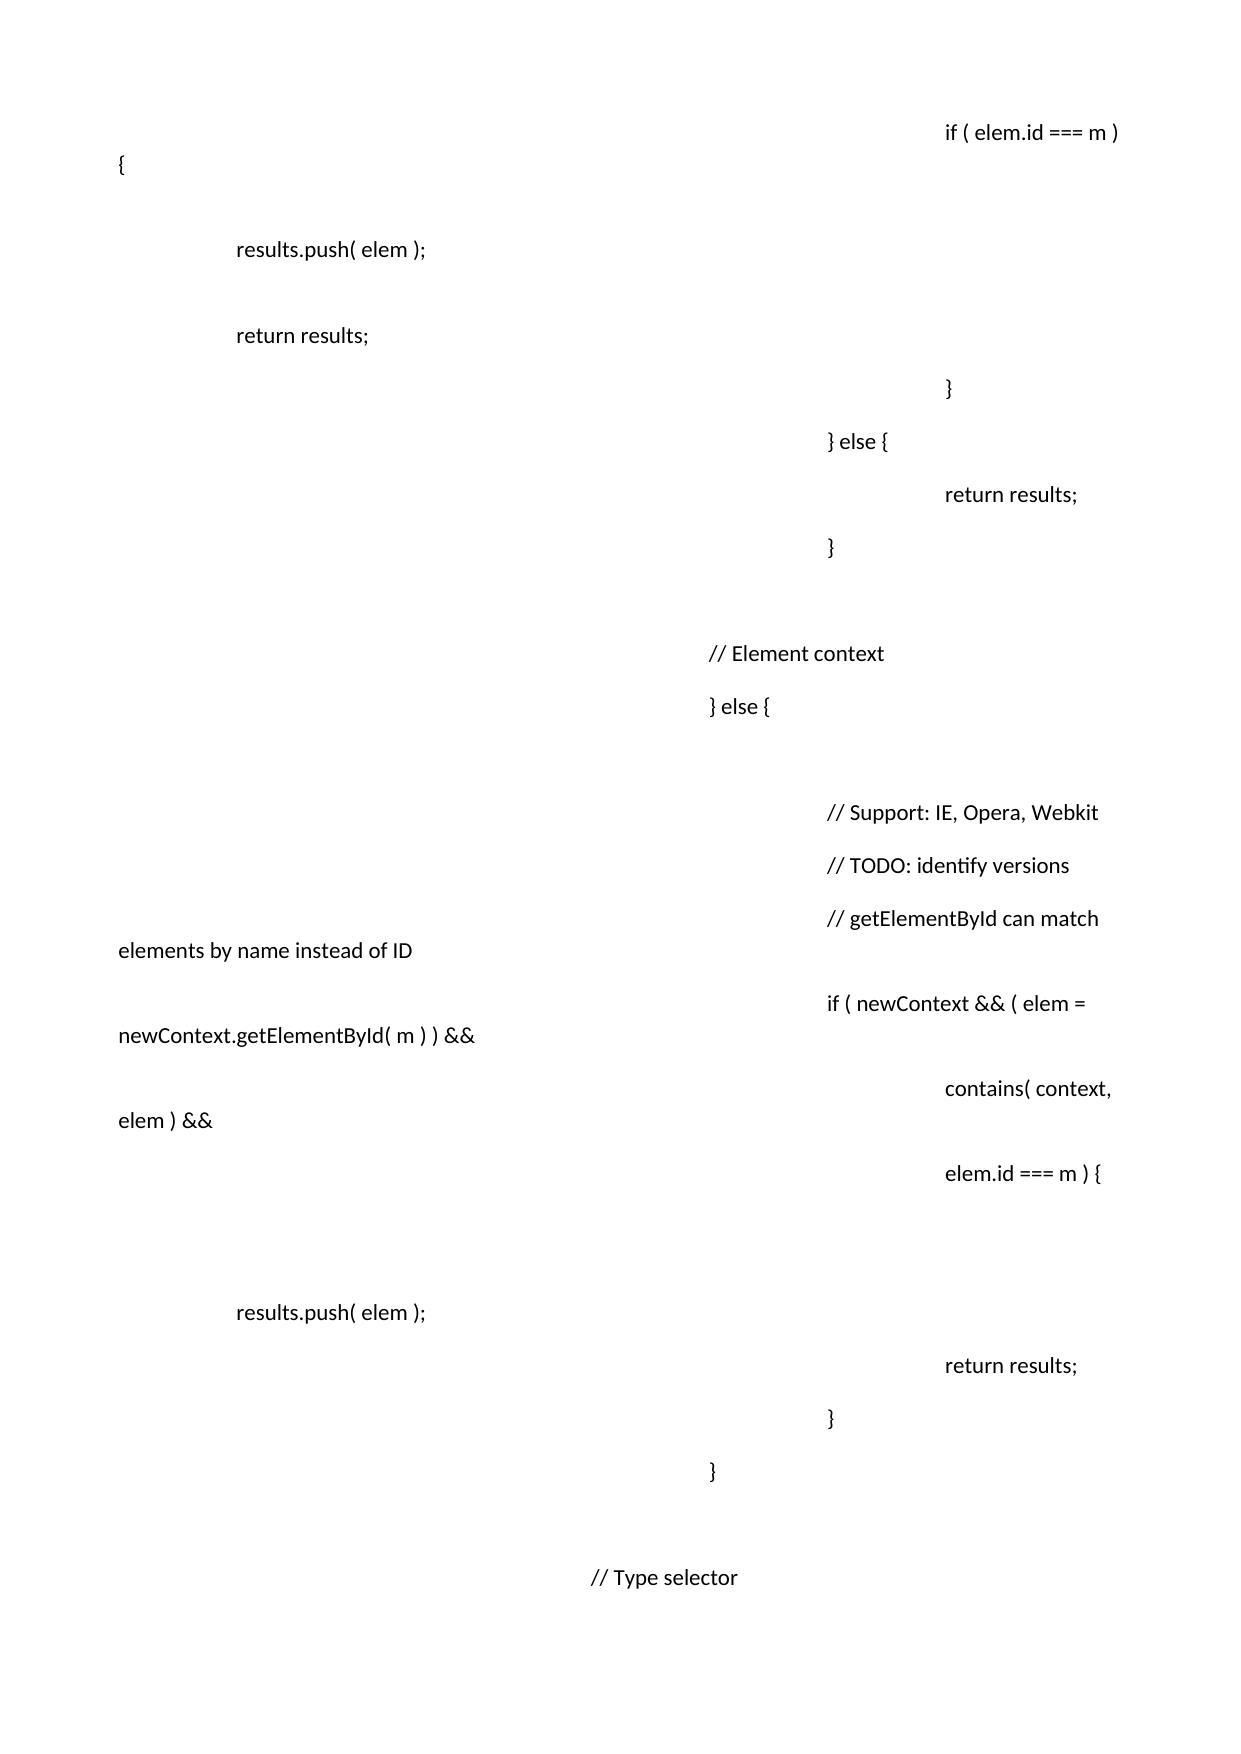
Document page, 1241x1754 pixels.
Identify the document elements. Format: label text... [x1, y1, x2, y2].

text } [118, 374, 1122, 402]
text } else { [118, 692, 1122, 720]
text results.push( elem ); [118, 1266, 1122, 1326]
text return results; [118, 480, 1122, 508]
text return results; [118, 288, 1122, 349]
text results.push( elem ); [118, 203, 1122, 263]
text if ( elem.id === m ) { [118, 118, 1122, 178]
text } [118, 533, 1122, 561]
text // Element context [118, 639, 1122, 667]
text } else { [118, 427, 1122, 455]
text // getElementById can match elements by name instead of ID [118, 904, 1122, 964]
text } [118, 1457, 1122, 1485]
text contains( context, elem ) && [118, 1074, 1122, 1134]
text } [118, 1404, 1122, 1432]
text // Support: IE, Opera, Webkit [118, 798, 1122, 826]
text if ( newContext && ( elem = newContext.getElementById( m ) ) && [118, 989, 1122, 1049]
text // TODO: identify versions [118, 851, 1122, 879]
text return results; [118, 1351, 1122, 1379]
text // Type selector [118, 1563, 1122, 1591]
text elem.id === m ) { [118, 1159, 1122, 1188]
